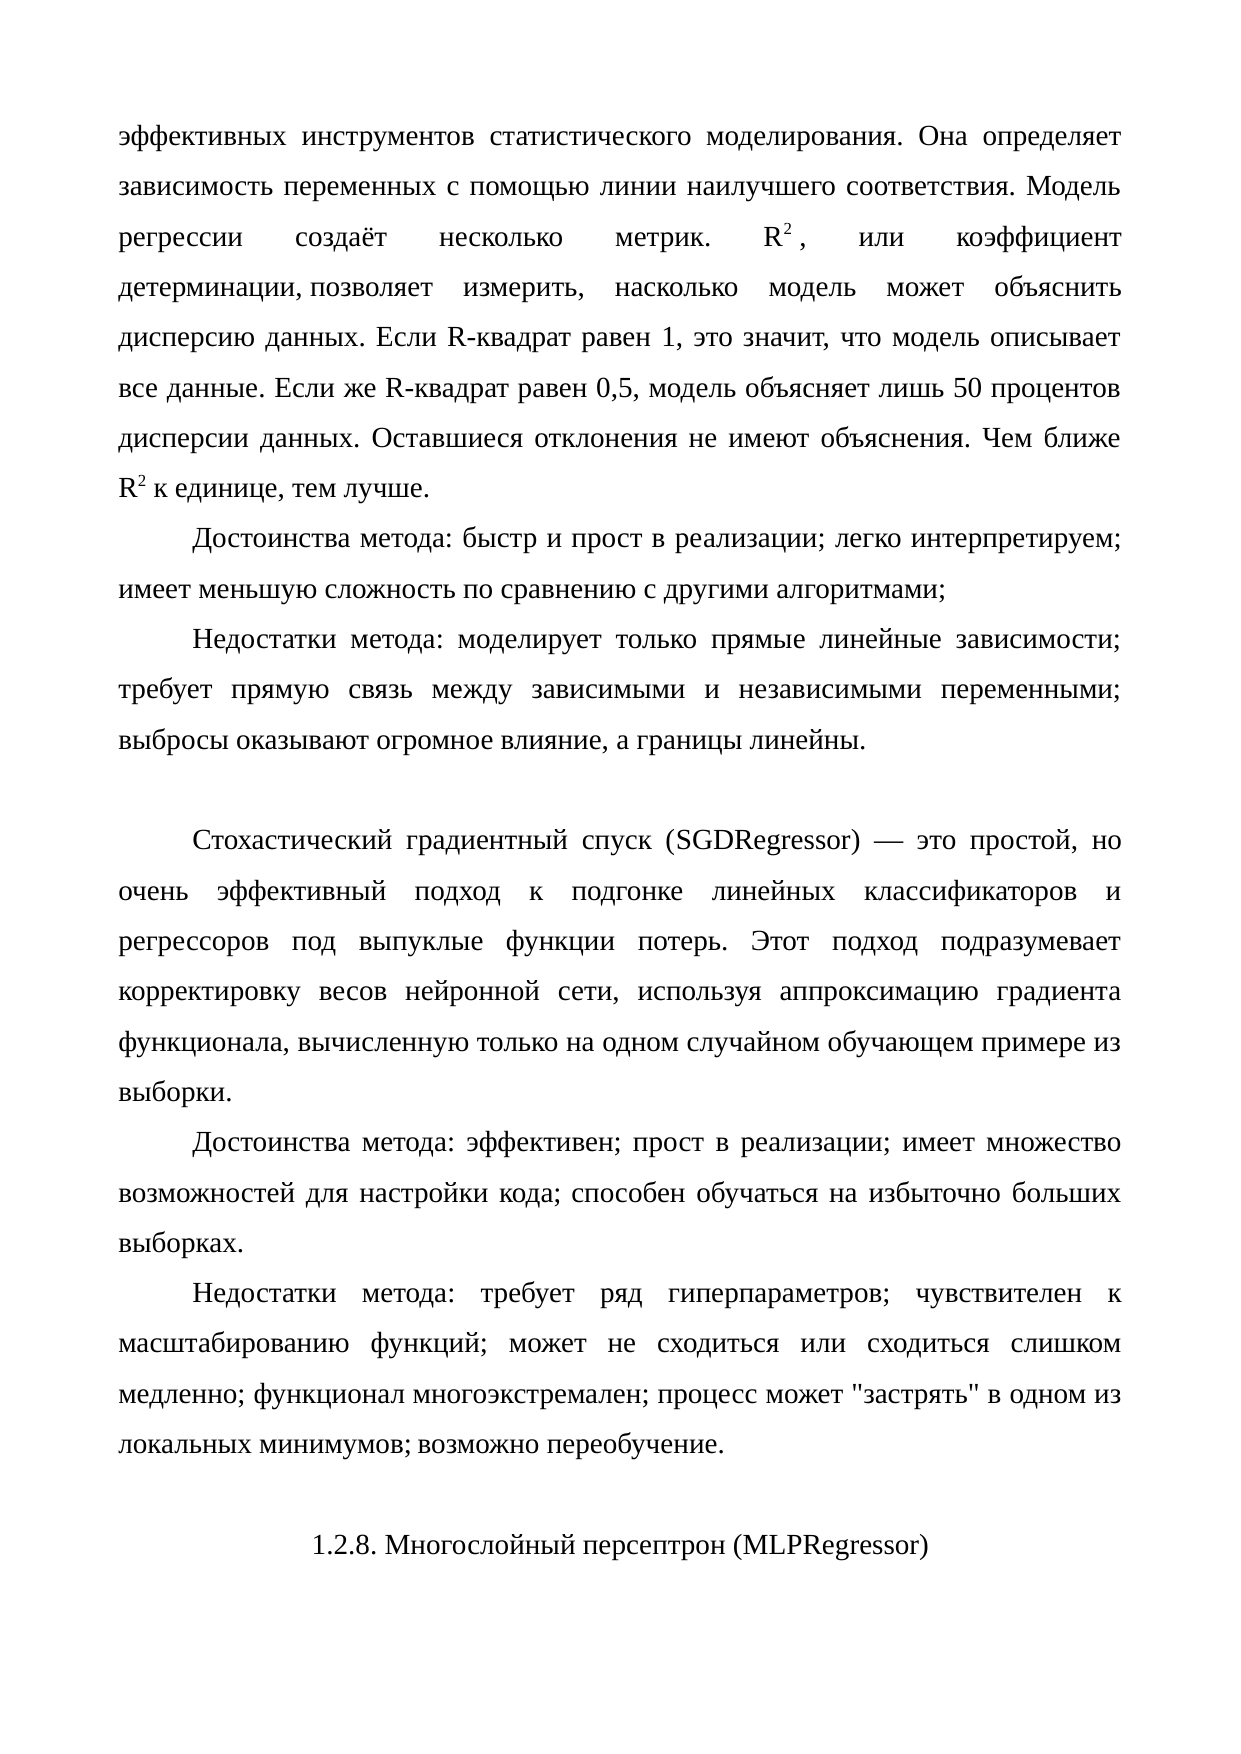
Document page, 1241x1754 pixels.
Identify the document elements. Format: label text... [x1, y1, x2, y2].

text Достоинства метода: быстр и прост в реализации; легко интерпретируем; имеет меньшую сложность по сравнению с другими алгоритмами; [118, 521, 1122, 604]
text 1.2.8. Многослойный персептрон (MLPRegressor) [118, 1527, 1122, 1560]
text Недостатки метода: моделирует только прямые линейные зависимости; требует прямую связь между зависимыми и независимыми переменными; выбросы оказывают огромное влияние, а границы линейны. [118, 621, 1122, 755]
text Стохастический градиентный спуск (SGDRegressor) — это простой, но очень эффективный подход к подгонке линейных классификаторов и регрессоров под выпуклые функции потерь. Этот подход подразумевает корректировку весов нейронной сети, используя аппроксимацию градиента функционала, вычисленную только на одном случайном обучающем примере из выборки. [118, 822, 1122, 1108]
text эффективных инструментов статистического моделирования. Она определяет зависимость переменных с помощью линии наилучшего соответствия. Модель регрессии создаёт несколько метрик. R2 , или коэффициент детерминации, позволяет измерить, насколько модель может объяснить дисперсию данных. Если R-квадрат равен 1, это значит, что модель описывает все данные. Если же R-квадрат равен 0,5, модель объясняет лишь 50 процентов дисперсии данных. Оставшиеся отклонения не имеют объяснения. Чем ближе R2 к единице, тем лучше. [118, 118, 1122, 504]
text Достоинства метода: эффективен; прост в реализации; имеет множество возможностей для настройки кода; способен обучаться на избыточно больших выборках. [118, 1124, 1122, 1258]
text Недостатки метода: требует ряд гиперпараметров; чувствителен к масштабированию функций; может не сходиться или сходиться слишком медленно; функционал многоэкстремален; процесс может "застрять" в одном из локальных минимумов; возможно переобучение. [118, 1275, 1122, 1460]
